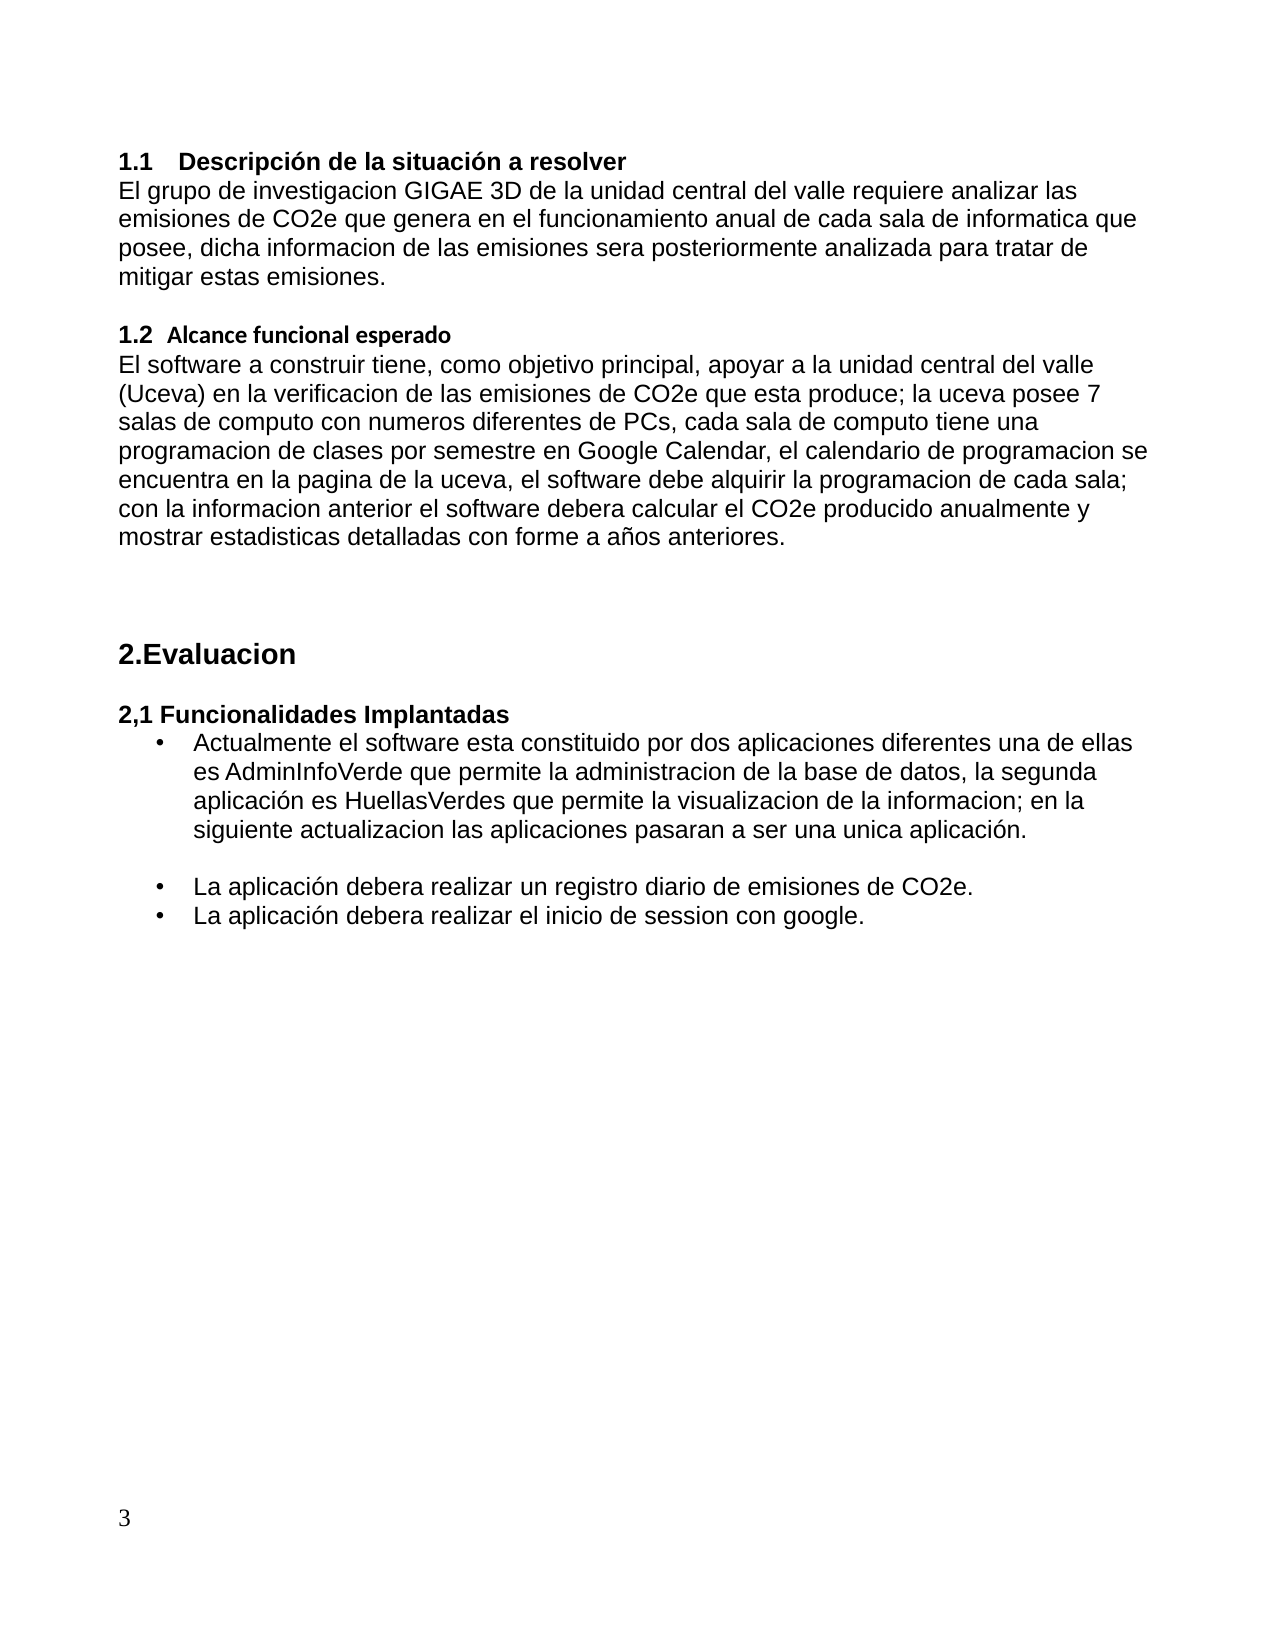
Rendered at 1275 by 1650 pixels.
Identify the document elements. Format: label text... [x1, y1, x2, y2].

text El software a construir tiene, como objetivo principal, apoyar a la unidad central del valle (Uceva) en la verificacion de las emisiones de CO2e que esta produce; la uceva posee 7 salas de computo con numeros diferentes de PCs, cada sala de computo tiene una programacion de clases por semestre en Google Calendar, el calendario de programacion se encuentra en la pagina de la uceva, el software debe alquirir la programacion de cada sala; con la informacion anterior el software debera calcular el CO2e producido anualmente y mostrar estadisticas detalladas con forme a años anteriores. [118, 350, 1157, 551]
subtitle Descripción de la situación a resolver [118, 147, 1157, 176]
text 2,1 Funcionalidades Implantadas [118, 700, 1157, 728]
text 1.2 Alcance funcional esperado [118, 319, 1157, 350]
list La aplicación debera realizar el inicio de session con google. [156, 901, 1157, 930]
list Actualmente el software esta constituido por dos aplicaciones diferentes una de ellas es AdminInfoVerde que permite la administracion de la base de datos, la segunda aplicación es HuellasVerdes que permite la visualizacion de la informacion; en la siguiente actualizacion las aplicaciones pasaran a ser una unica aplicación. [156, 728, 1157, 843]
text 2.Evaluacion [118, 637, 1157, 671]
list La aplicación debera realizar un registro diario de emisiones de CO2e. [156, 872, 1157, 901]
text El grupo de investigacion GIGAE 3D de la unidad central del valle requiere analizar las emisiones de CO2e que genera en el funcionamiento anual de cada sala de informatica que posee, dicha informacion de las emisiones sera posteriormente analizada para tratar de mitigar estas emisiones. [118, 176, 1157, 291]
